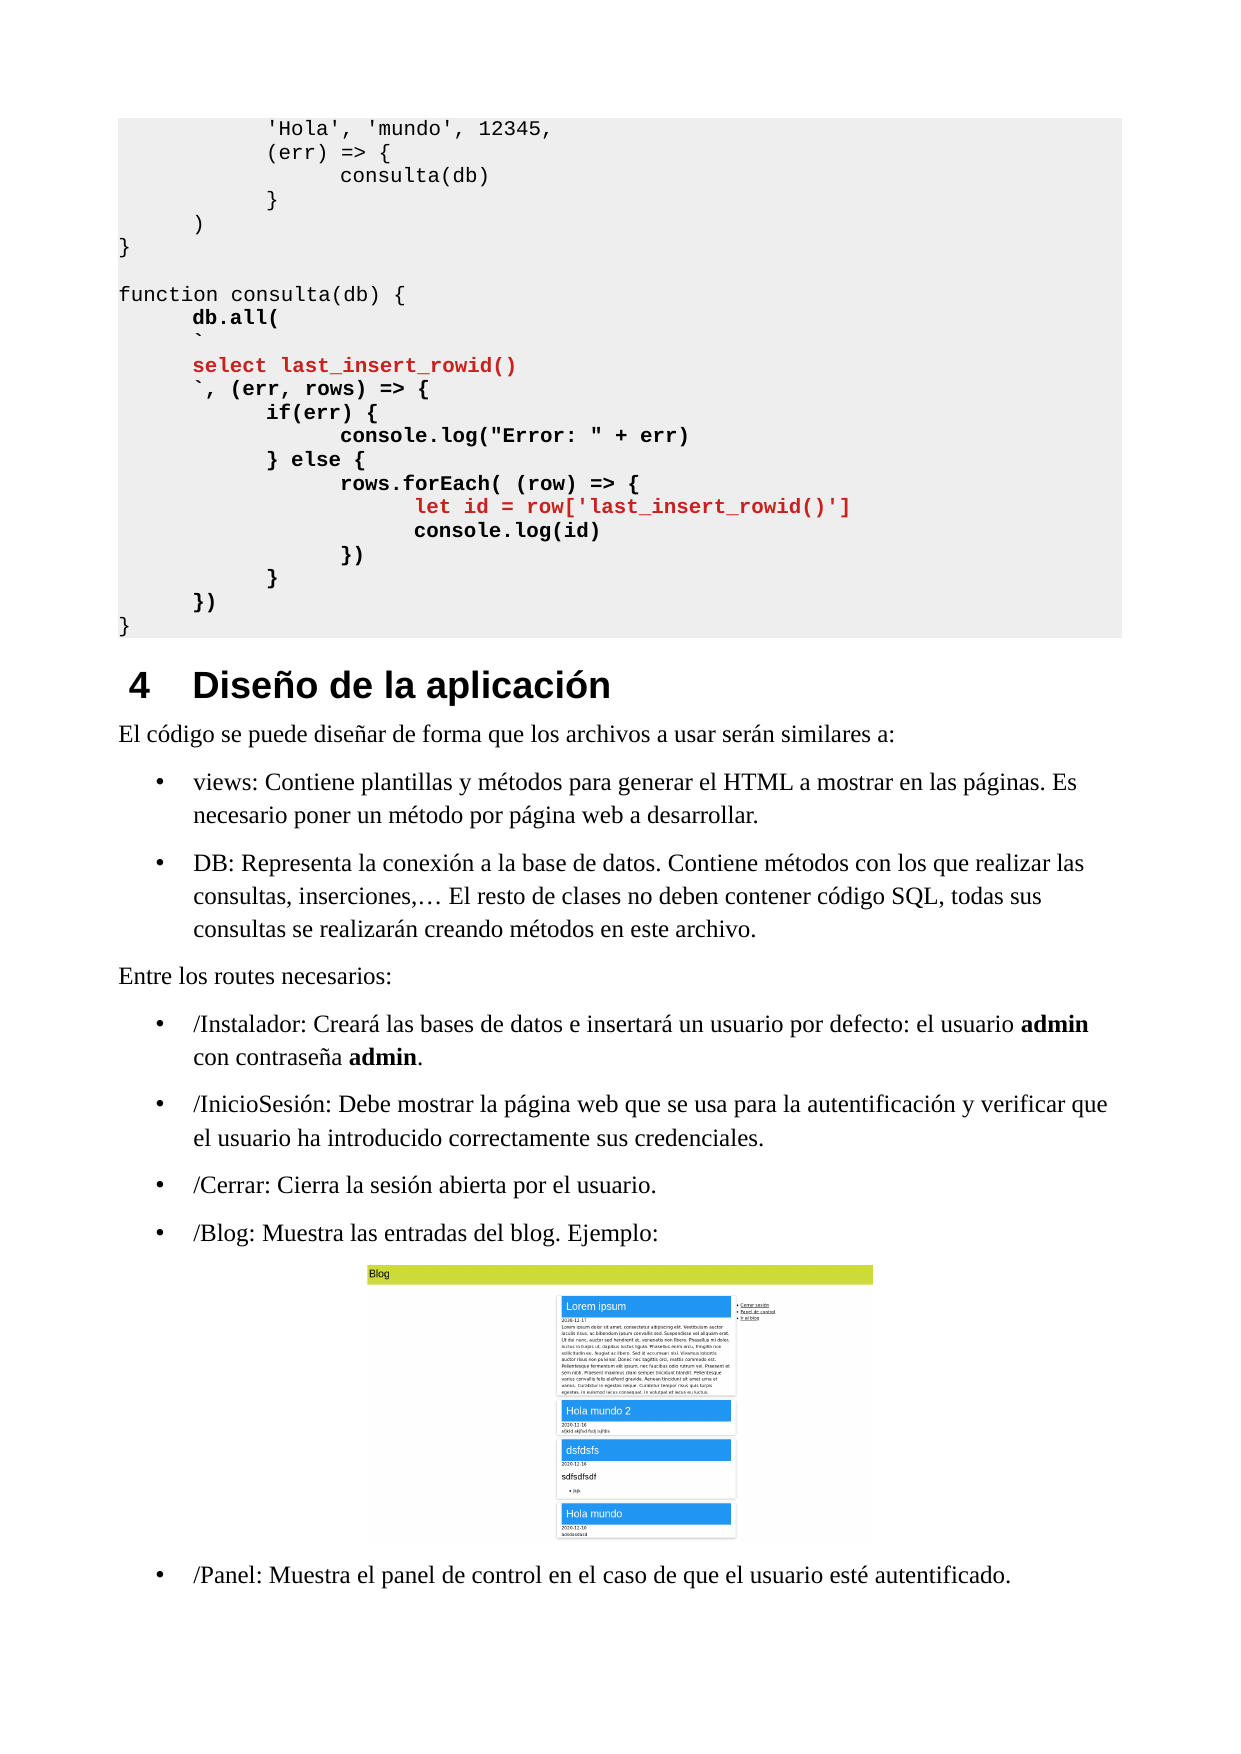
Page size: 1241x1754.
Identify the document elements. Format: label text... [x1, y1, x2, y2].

text El código se puede diseñar de forma que los archivos a usar serán similares a: [118, 719, 1122, 748]
text if(err) { [118, 402, 1122, 426]
text console.log(id) [118, 520, 1122, 544]
text db.all( [118, 307, 1122, 331]
list DB: Representa la conexión a la base de datos. Contiene métodos con los que realizar las consultas, inserciones,… El resto de clases no deben contener código SQL, todas sus consultas se realizarán creando métodos en este archivo. [156, 848, 1122, 942]
text } [118, 567, 1122, 591]
text (err) => { [118, 142, 1122, 165]
text } [118, 189, 1122, 213]
text } [118, 615, 1122, 638]
text }) [118, 544, 1122, 567]
text select last_insert_rowid() [118, 354, 1122, 378]
text Entre los routes necesarios: [118, 961, 1122, 990]
text }) [118, 591, 1122, 615]
text function consulta(db) { [118, 284, 1122, 307]
text `, (err, rows) => { [118, 378, 1122, 402]
text ` [118, 331, 1122, 354]
list views: Contiene plantillas y métodos para generar el HTML a mostrar en las páginas. Es necesario poner un método por página web a desarrollar. [156, 767, 1122, 829]
text ) [118, 213, 1122, 236]
list /Blog: Muestra las entradas del blog. Ejemplo: [156, 1218, 1122, 1247]
text 'Hola', 'mundo', 12345, [118, 118, 1122, 142]
subtitle Diseño de la aplicación [118, 663, 1122, 707]
text let id = row['last_insert_rowid()'] [118, 496, 1122, 520]
list /Panel: Muestra el panel de control en el caso de que el usuario esté autentificado. [156, 1560, 1122, 1589]
list /InicioSesión: Debe mostrar la página web que se usa para la autentificación y verificar que el usuario ha introducido correctamente sus credenciales. [156, 1089, 1122, 1151]
text } [118, 236, 1122, 260]
text } else { [118, 449, 1122, 473]
list /Instalador: Creará las bases de datos e insertará un usuario por defecto: el usuario admin con contraseña admin. [156, 1009, 1122, 1071]
list /Cerrar: Cierra la sesión abierta por el usuario. [156, 1170, 1122, 1199]
text consulta(db) [118, 165, 1122, 189]
picture [367, 1265, 873, 1542]
text console.log("Error: " + err) [118, 426, 1122, 449]
text rows.forEach( (row) => { [118, 473, 1122, 496]
